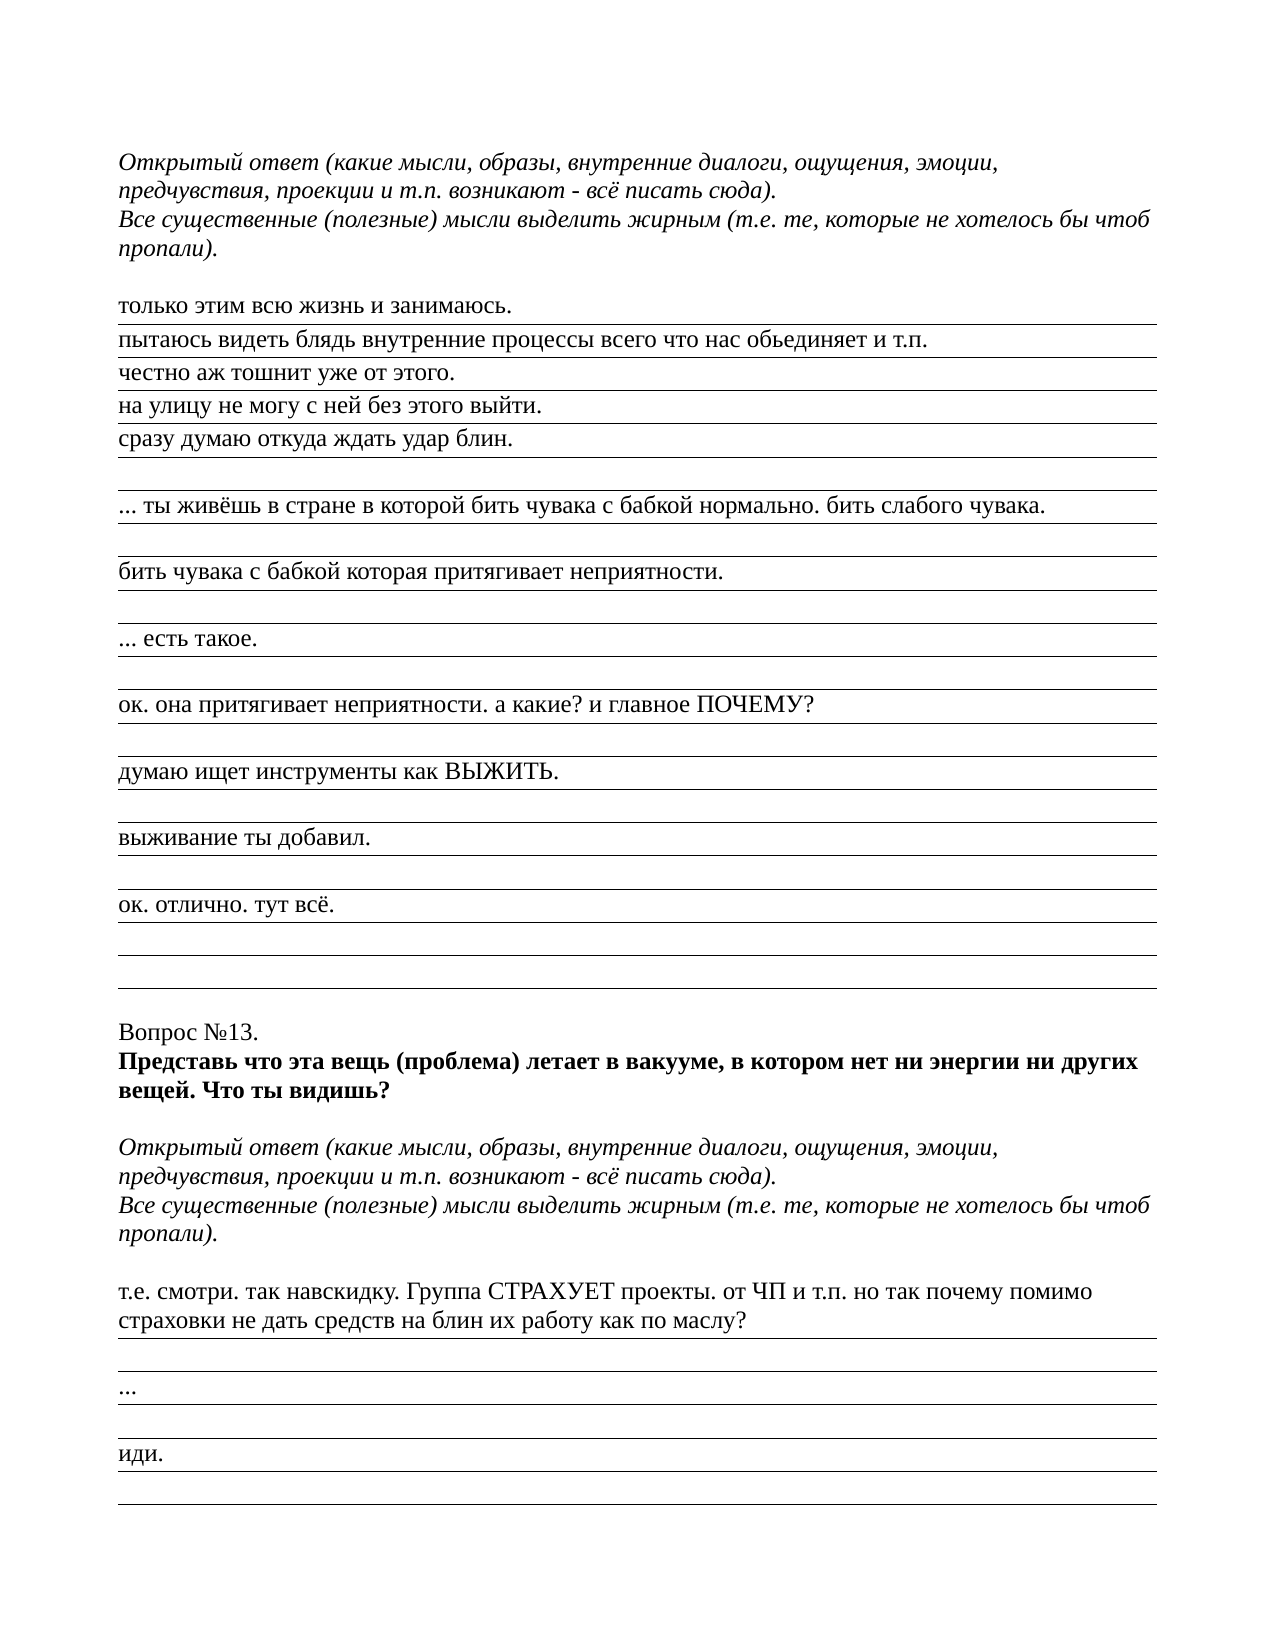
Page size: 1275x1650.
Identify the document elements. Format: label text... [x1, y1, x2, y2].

text честно аж тошнит уже от этого. [118, 358, 1157, 390]
text Все существенные (полезные) мысли выделить жирным (т.е. те, которые не хотелось бы чтоб пропали). [118, 204, 1157, 262]
text только этим всю жизнь и занимаюсь. [118, 291, 1157, 324]
text на улицу не могу с ней без этого выйти. [118, 391, 1157, 423]
text ок. она притягивает неприятности. а какие? и главное ПОЧЕМУ? [118, 690, 1157, 723]
text выживание ты добавил. [118, 823, 1157, 855]
text ок. отлично. тут всё. [118, 890, 1157, 922]
text пытаюсь видеть блядь внутренние процессы всего что нас обьединяет и т.п. [118, 325, 1157, 357]
text сразу думаю откуда ждать удар блин. [118, 424, 1157, 457]
text Представь что эта вещь (проблема) летает в вакууме, в котором нет ни энергии ни других вещей. Что ты видишь? [118, 1046, 1157, 1103]
text бить чувака с бабкой которая притягивает неприятности. [118, 557, 1157, 590]
text Все существенные (полезные) мысли выделить жирным (т.е. те, которые не хотелось бы чтоб пропали). [118, 1190, 1157, 1247]
text Открытый ответ (какие мысли, образы, внутренние диалоги, ощущения, эмоции, предчувствия, проекции и т.п. возникают - всё писать сюда). [118, 147, 1157, 204]
text думаю ищет инструменты как ВЫЖИТЬ. [118, 757, 1157, 789]
text ... есть такое. [118, 624, 1157, 656]
text т.е. смотри. так навскидку. Группа СТРАХУЕТ проекты. от ЧП и т.п. но так почему помимо страховки не дать средств на блин их работу как по маслу? [118, 1276, 1157, 1338]
text ... ты живёшь в стране в которой бить чувака с бабкой нормально. бить слабого чувака. [118, 491, 1157, 523]
text Вопрос №13. [118, 1017, 1157, 1046]
text Открытый ответ (какие мысли, образы, внутренние диалоги, ощущения, эмоции, предчувствия, проекции и т.п. возникают - всё писать сюда). [118, 1132, 1157, 1190]
text ... [118, 1372, 1157, 1404]
text иди. [118, 1439, 1157, 1471]
